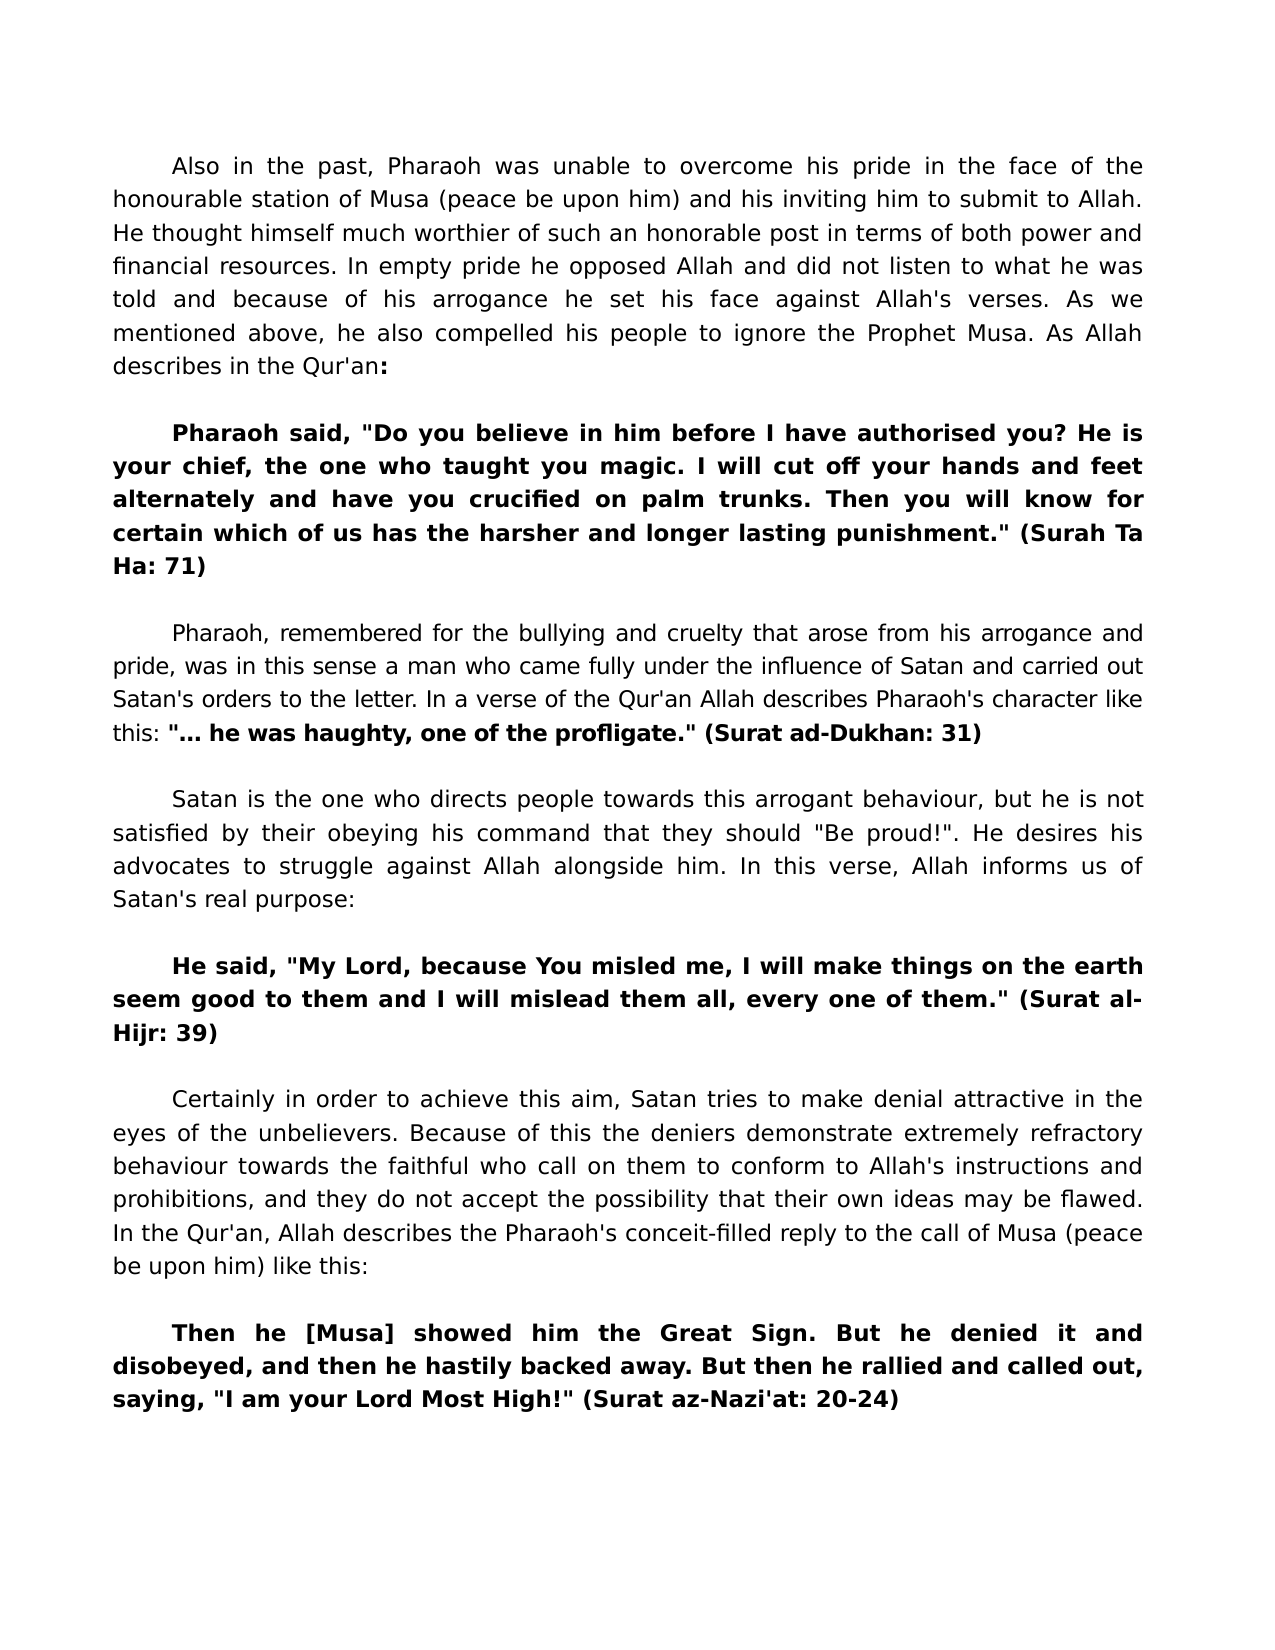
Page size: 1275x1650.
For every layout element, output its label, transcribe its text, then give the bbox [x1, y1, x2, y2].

text Then he [Musa] showed him the Great Sign. But he denied it and disobeyed, and then he hastily backed away. But then he rallied and called out, saying, "I am your Lord Most High!" (Surat az-Nazi'at: 20-24) [112, 1314, 1145, 1414]
text He said, "My Lord, because You misled me, I will make things on the earth seem good to them and I will mislead them all, every one of them." (Surat al-Hijr: 39) [112, 948, 1145, 1048]
text Satan is the one who directs people towards this arrogant behaviour, but he is not satisfied by their obeying his command that they should "Be proud!". He desires his advocates to struggle against Allah alongside him. In this verse, Allah informs us of Satan's real purpose: [112, 781, 1145, 914]
text Pharaoh, remembered for the bullying and cruelty that arose from his arrogance and pride, was in this sense a man who came fully under the influence of Satan and carried out Satan's orders to the letter. In a verse of the Qur'an Allah describes Pharaoh's character like this: "… he was haughty, one of the profligate." (Surat ad-Dukhan: 31) [112, 614, 1145, 748]
text Certainly in order to achieve this aim, Satan tries to make denial attractive in the eyes of the unbelievers. Because of this the deniers demonstrate extremely refractory behaviour towards the faithful who call on them to conform to Allah's instructions and prohibitions, and they do not accept the possibility that their own ideas may be flawed. In the Qur'an, Allah describes the Pharaoh's conceit-filled reply to the call of Musa (peace be upon him) like this: [112, 1081, 1145, 1281]
text Also in the past, Pharaoh was unable to overcome his pride in the face of the honourable station of Musa (peace be upon him) and his inviting him to submit to Allah. He thought himself much worthier of such an honorable post in terms of both power and financial resources. In empty pride he opposed Allah and did not listen to what he was told and because of his arrogance he set his face against Allah's verses. As we mentioned above, he also compelled his people to ignore the Prophet Musa. As Allah describes in the Qur'an: [112, 148, 1145, 381]
text Pharaoh said, "Do you believe in him before I have authorised you? He is your chief, the one who taught you magic. I will cut off your hands and feet alternately and have you crucified on palm trunks. Then you will know for certain which of us has the harsher and longer lasting punishment." (Surah Ta Ha: 71) [112, 414, 1145, 581]
